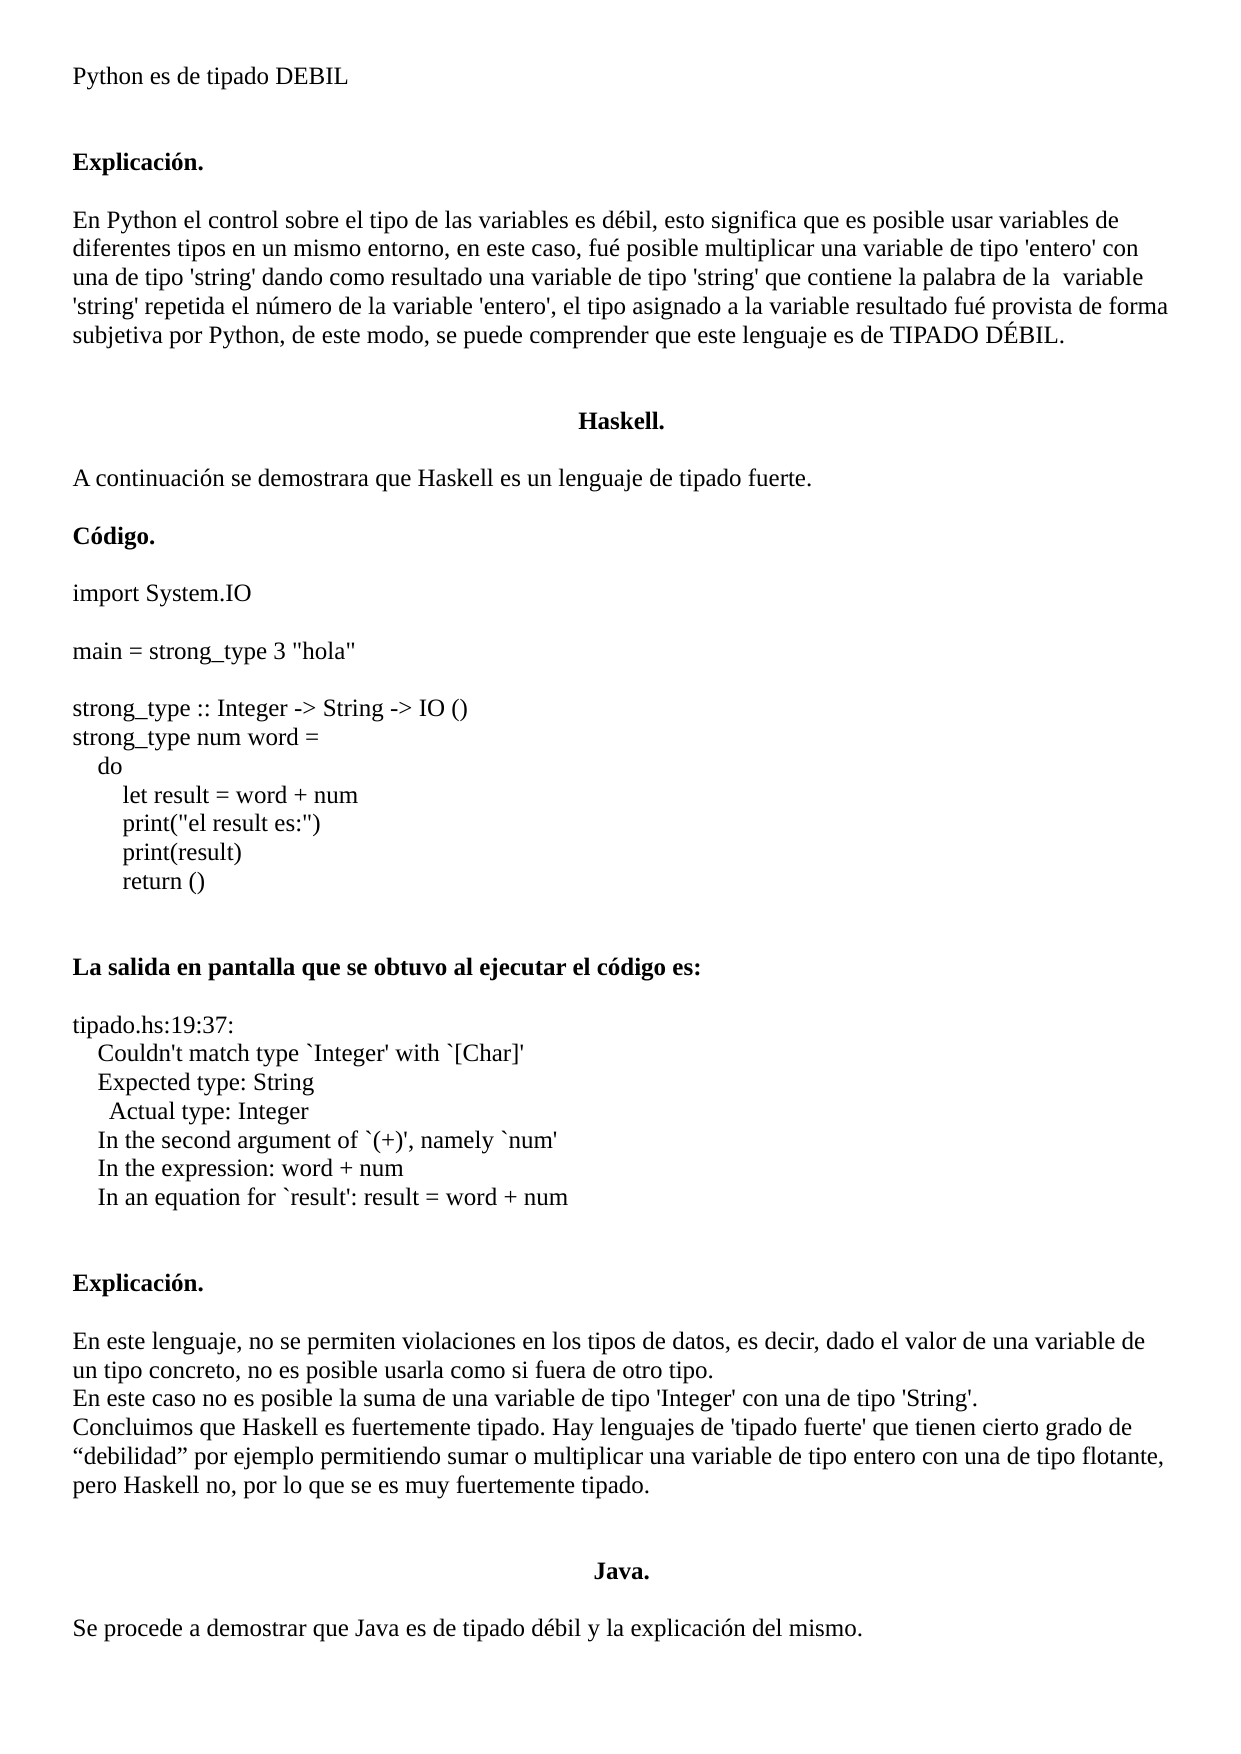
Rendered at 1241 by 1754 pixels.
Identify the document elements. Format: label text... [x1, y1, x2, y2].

text let result = word + num [72, 780, 1170, 808]
text Java. [72, 1556, 1170, 1585]
text Se procede a demostrar que Java es de tipado débil y la explicación del mismo. [72, 1613, 1170, 1642]
text In an equation for `result': result = word + num [72, 1182, 1170, 1211]
text main = strong_type 3 "hola" [72, 636, 1170, 665]
text Expected type: String [72, 1067, 1170, 1096]
text Haskell. [72, 406, 1170, 435]
text In the expression: word + num [72, 1153, 1170, 1182]
text pero Haskell no, por lo que se es muy fuertemente tipado. [72, 1470, 1170, 1498]
text En este caso no es posible la suma de una variable de tipo 'Integer' con una de tipo 'String'. [72, 1383, 1170, 1412]
text In the second argument of `(+)', namely `num' [72, 1125, 1170, 1153]
text import System.IO [72, 578, 1170, 607]
text Actual type: Integer [72, 1096, 1170, 1125]
text strong_type num word = [72, 722, 1170, 751]
text A continuación se demostrara que Haskell es un lenguaje de tipado fuerte. [72, 463, 1170, 492]
text print("el result es:") [72, 808, 1170, 837]
text do [72, 751, 1170, 780]
text Explicación. [72, 1268, 1170, 1297]
text Couldn't match type `Integer' with `[Char]' [72, 1038, 1170, 1067]
text Concluimos que Haskell es fuertemente tipado. Hay lenguajes de 'tipado fuerte' que tienen cierto grado de “debilidad” por ejemplo permitiendo sumar o multiplicar una variable de tipo entero con una de tipo flotante, [72, 1412, 1170, 1470]
text En Python el control sobre el tipo de las variables es débil, esto significa que es posible usar variables de diferentes tipos en un mismo entorno, en este caso, fué posible multiplicar una variable de tipo 'entero' con una de tipo 'string' dando como resultado una variable de tipo 'string' que contiene la palabra de la variable 'string' repetida el número de la variable 'entero', el tipo asignado a la variable resultado fué provista de forma subjetiva por Python, de este modo, se puede comprender que este lenguaje es de TIPADO DÉBIL. [72, 205, 1170, 348]
text Explicación. [72, 147, 1170, 176]
text Código. [72, 521, 1170, 550]
text Python es de tipado DEBIL [72, 61, 1170, 90]
text strong_type :: Integer -> String -> IO () [72, 693, 1170, 722]
text return () [72, 866, 1170, 895]
text print(result) [72, 837, 1170, 866]
text En este lenguaje, no se permiten violaciones en los tipos de datos, es decir, dado el valor de una variable de un tipo concreto, no es posible usarla como si fuera de otro tipo. [72, 1326, 1170, 1383]
text tipado.hs:19:37: [72, 1010, 1170, 1038]
text La salida en pantalla que se obtuvo al ejecutar el código es: [72, 952, 1170, 981]
